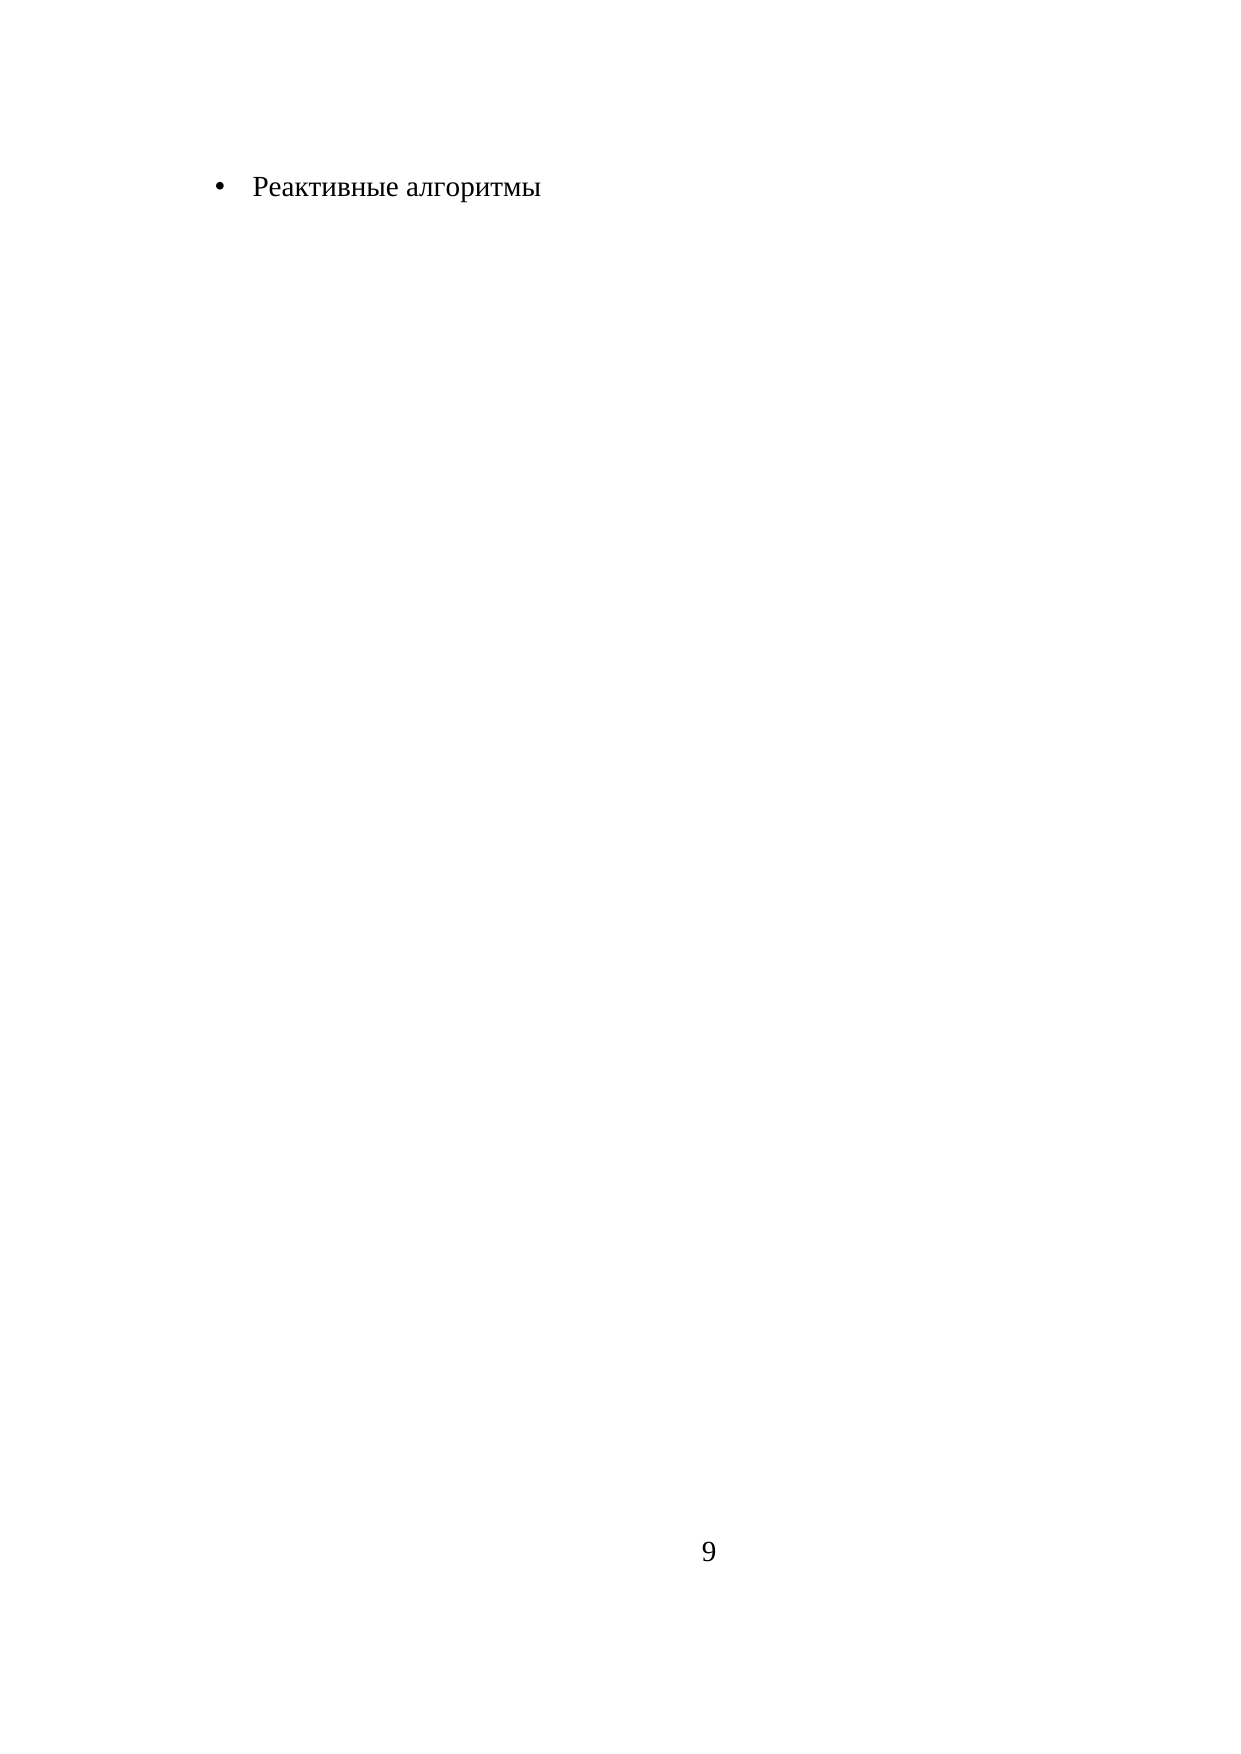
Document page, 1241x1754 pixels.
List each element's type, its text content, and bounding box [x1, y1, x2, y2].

list Реактивные алгоритмы [215, 169, 1181, 202]
